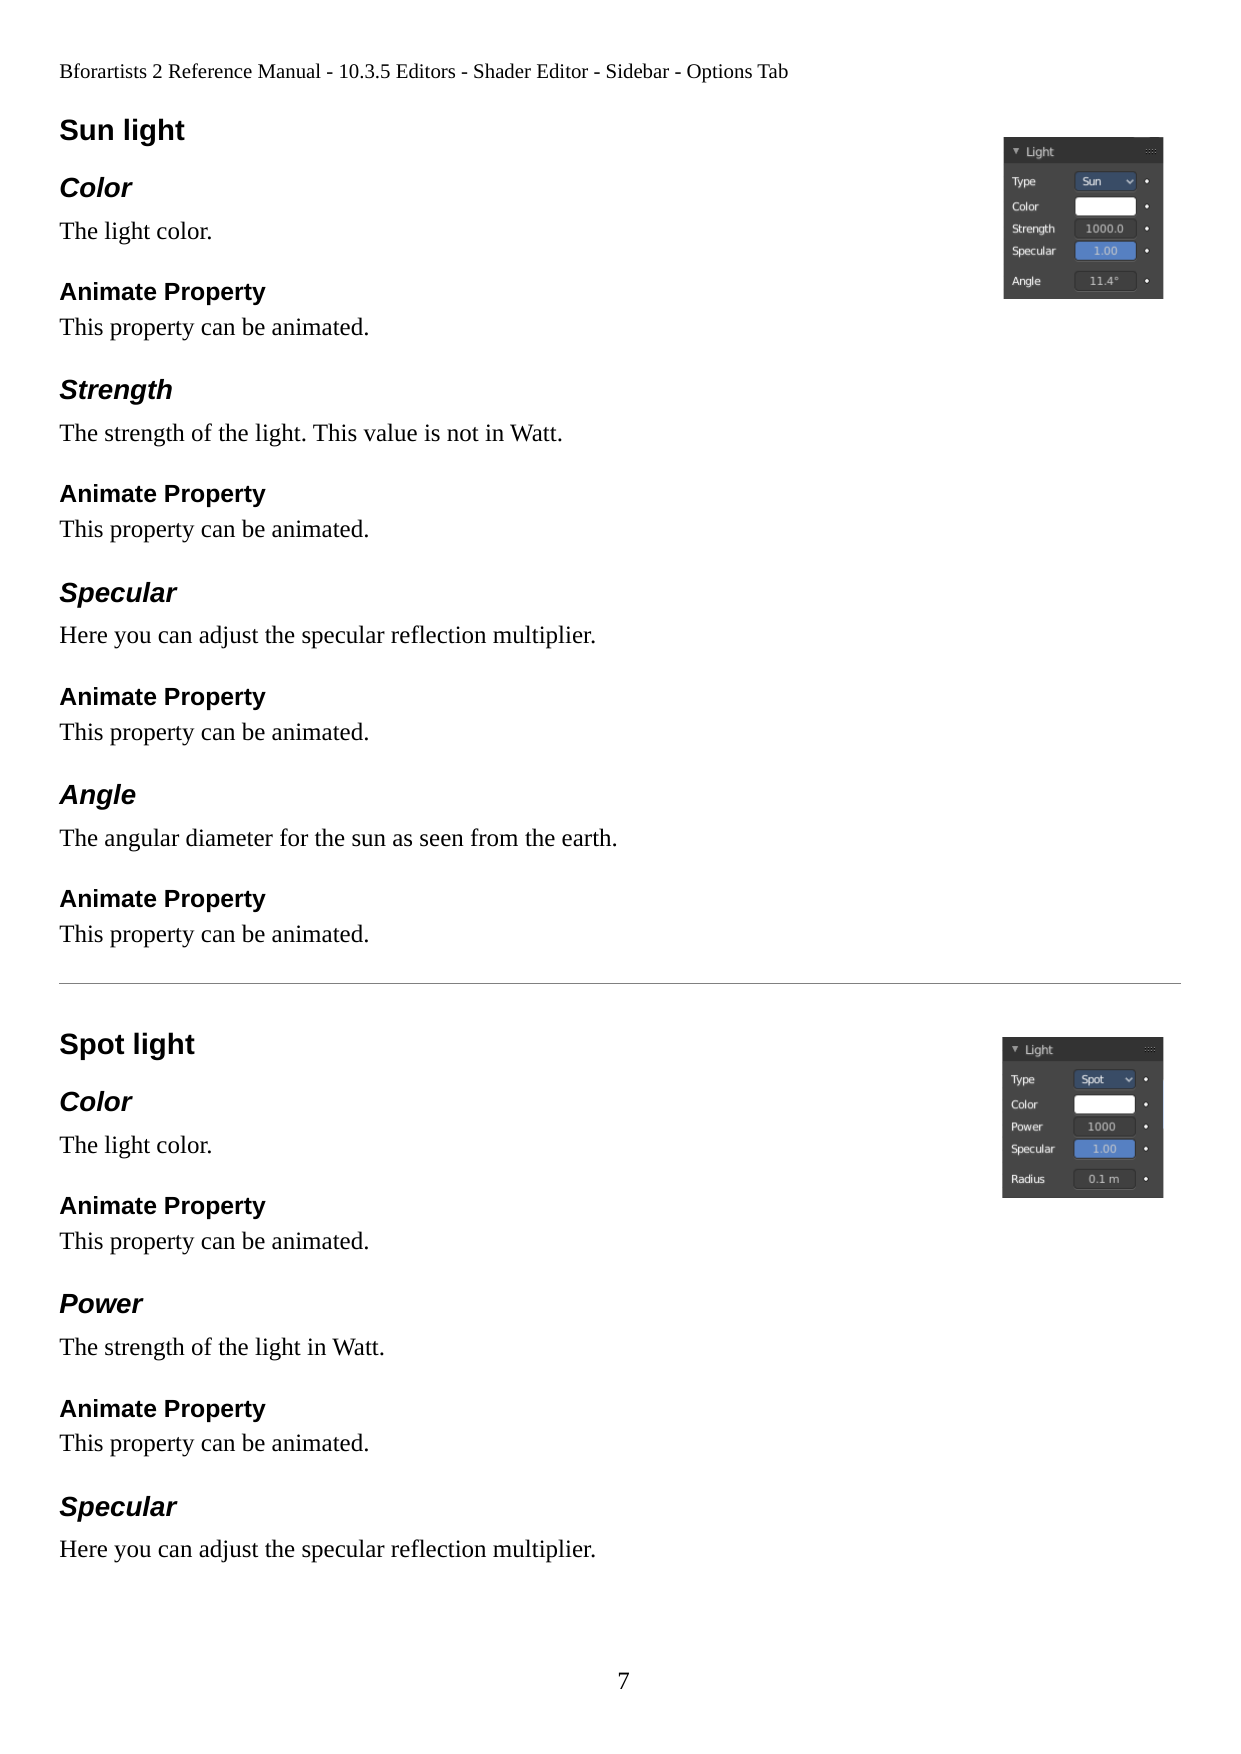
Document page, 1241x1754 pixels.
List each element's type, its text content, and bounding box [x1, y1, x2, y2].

text This property can be animated. [59, 1226, 1181, 1255]
text This property can be animated. [59, 312, 1181, 341]
subtitle Spot light [59, 1027, 1181, 1061]
text This property can be animated. [59, 514, 1181, 543]
subtitle Color [59, 1086, 1002, 1117]
picture [1003, 137, 1164, 299]
text Here you can adjust the specular reflection multiplier. [59, 1534, 1181, 1563]
subtitle Angle [59, 778, 1181, 810]
subtitle Animate Property [59, 277, 1181, 306]
subtitle Animate Property [59, 884, 1181, 913]
text [1164, 1130, 1181, 1159]
subtitle Animate Property [59, 682, 1181, 710]
subtitle Strength [59, 374, 1181, 406]
subtitle Animate Property [59, 1394, 1181, 1422]
text The light color. [59, 216, 1003, 244]
text Here you can adjust the specular reflection multiplier. [59, 620, 1181, 649]
subtitle Animate Property [59, 479, 1181, 508]
text This property can be animated. [59, 919, 1181, 948]
text This property can be animated. [59, 1428, 1181, 1457]
text [1164, 216, 1181, 244]
text The strength of the light in Watt. [59, 1332, 1181, 1361]
subtitle Color [59, 171, 1003, 203]
subtitle Power [59, 1288, 1181, 1320]
subtitle Sun light [59, 113, 1181, 146]
subtitle [1164, 1086, 1181, 1117]
subtitle [1164, 171, 1181, 203]
text This property can be animated. [59, 717, 1181, 745]
text The strength of the light. This value is not in Watt. [59, 418, 1181, 447]
subtitle Animate Property [59, 1191, 1181, 1220]
subtitle Specular [59, 576, 1181, 608]
text The light color. [59, 1130, 1002, 1159]
subtitle Specular [59, 1490, 1181, 1522]
picture [1002, 1037, 1164, 1198]
text The angular diameter for the sun as seen from the earth. [59, 823, 1181, 851]
